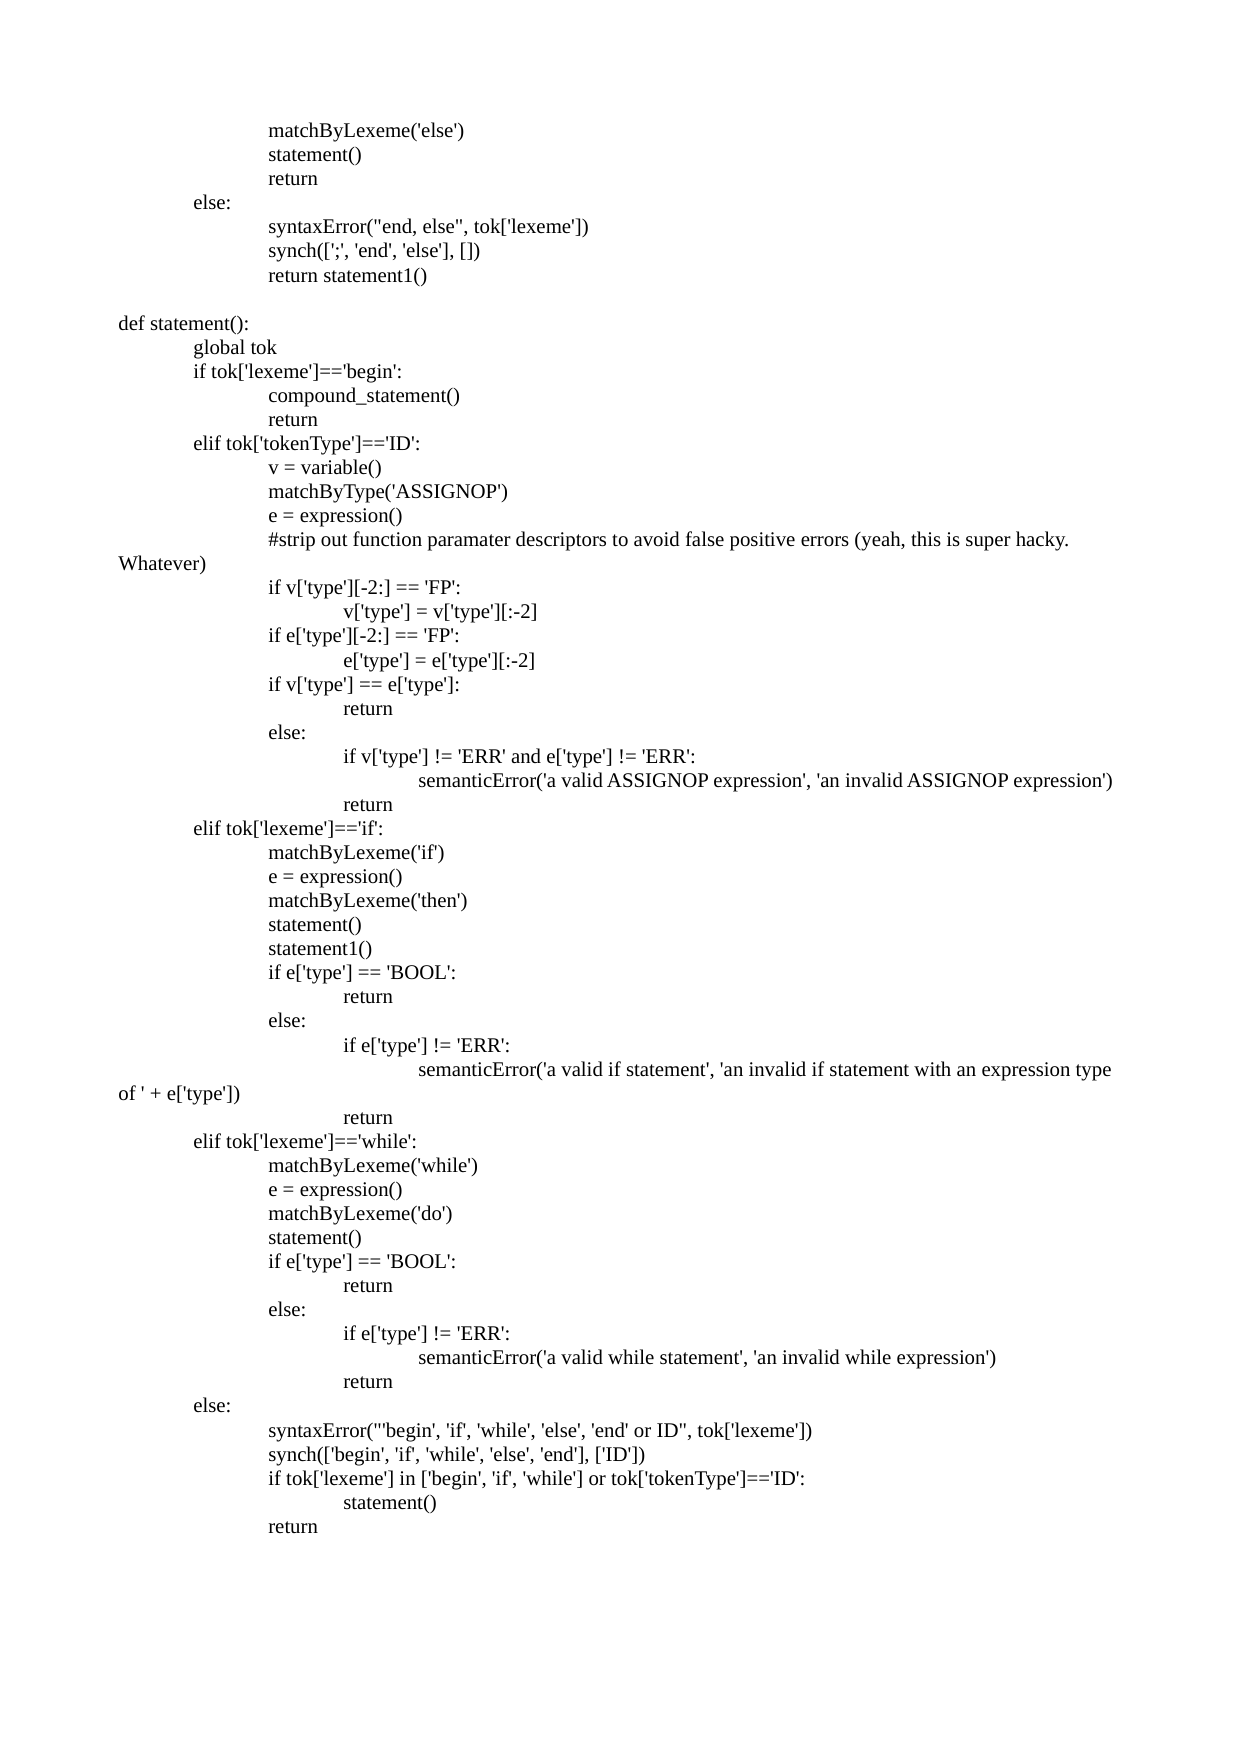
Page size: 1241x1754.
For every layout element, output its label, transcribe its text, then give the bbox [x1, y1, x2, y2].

text elif tok['lexeme']=='while': [118, 1129, 1122, 1153]
text if e['type'] != 'ERR': [118, 1032, 1122, 1057]
text matchByLexeme('else') [118, 118, 1122, 142]
text if tok['lexeme'] in ['begin', 'if', 'while'] or tok['tokenType']=='ID': [118, 1466, 1122, 1490]
text elif tok['lexeme']=='if': [118, 816, 1122, 840]
text e = expression() [118, 503, 1122, 527]
text e = expression() [118, 864, 1122, 888]
text synch(['begin', 'if', 'while', 'else', 'end'], ['ID']) [118, 1442, 1122, 1466]
text else: [118, 1297, 1122, 1321]
text return [118, 1514, 1122, 1538]
text matchByLexeme('if') [118, 840, 1122, 864]
text if v['type'] == e['type']: [118, 672, 1122, 696]
text if e['type'] == 'BOOL': [118, 1249, 1122, 1273]
text matchByLexeme('while') [118, 1153, 1122, 1177]
text return [118, 1105, 1122, 1129]
text def statement(): [118, 311, 1122, 335]
text return [118, 984, 1122, 1008]
text syntaxError("end, else", tok['lexeme']) [118, 214, 1122, 238]
text if v['type'] != 'ERR' and e['type'] != 'ERR': [118, 744, 1122, 768]
text #strip out function paramater descriptors to avoid false positive errors (yeah, this is super hacky. Whatever) [118, 527, 1122, 575]
text matchByLexeme('do') [118, 1201, 1122, 1225]
text e['type'] = e['type'][:-2] [118, 647, 1122, 672]
text if v['type'][-2:] == 'FP': [118, 575, 1122, 599]
text if e['type'] != 'ERR': [118, 1321, 1122, 1345]
text matchByType('ASSIGNOP') [118, 479, 1122, 503]
text synch([';', 'end', 'else'], []) [118, 238, 1122, 262]
text v['type'] = v['type'][:-2] [118, 599, 1122, 623]
text statement() [118, 1490, 1122, 1514]
text if e['type'][-2:] == 'FP': [118, 623, 1122, 647]
text syntaxError("'begin', 'if', 'while', 'else', 'end' or ID", tok['lexeme']) [118, 1417, 1122, 1442]
text e = expression() [118, 1177, 1122, 1201]
text else: [118, 190, 1122, 214]
text else: [118, 1008, 1122, 1032]
text return [118, 696, 1122, 720]
text else: [118, 1393, 1122, 1417]
text return [118, 1273, 1122, 1297]
text if e['type'] == 'BOOL': [118, 960, 1122, 984]
text matchByLexeme('then') [118, 888, 1122, 912]
text global tok [118, 335, 1122, 359]
text return [118, 166, 1122, 190]
text statement() [118, 142, 1122, 166]
text v = variable() [118, 455, 1122, 479]
text if tok['lexeme']=='begin': [118, 359, 1122, 383]
text else: [118, 720, 1122, 744]
text return [118, 1369, 1122, 1393]
text statement() [118, 1225, 1122, 1249]
text statement() [118, 912, 1122, 936]
text elif tok['tokenType']=='ID': [118, 431, 1122, 455]
text return statement1() [118, 262, 1122, 287]
text statement1() [118, 936, 1122, 960]
text compound_statement() [118, 383, 1122, 407]
text return [118, 407, 1122, 431]
text return [118, 792, 1122, 816]
text semanticError('a valid if statement', 'an invalid if statement with an expression type of ' + e['type']) [118, 1057, 1122, 1105]
text semanticError('a valid while statement', 'an invalid while expression') [118, 1345, 1122, 1369]
text semanticError('a valid ASSIGNOP expression', 'an invalid ASSIGNOP expression') [118, 768, 1122, 792]
